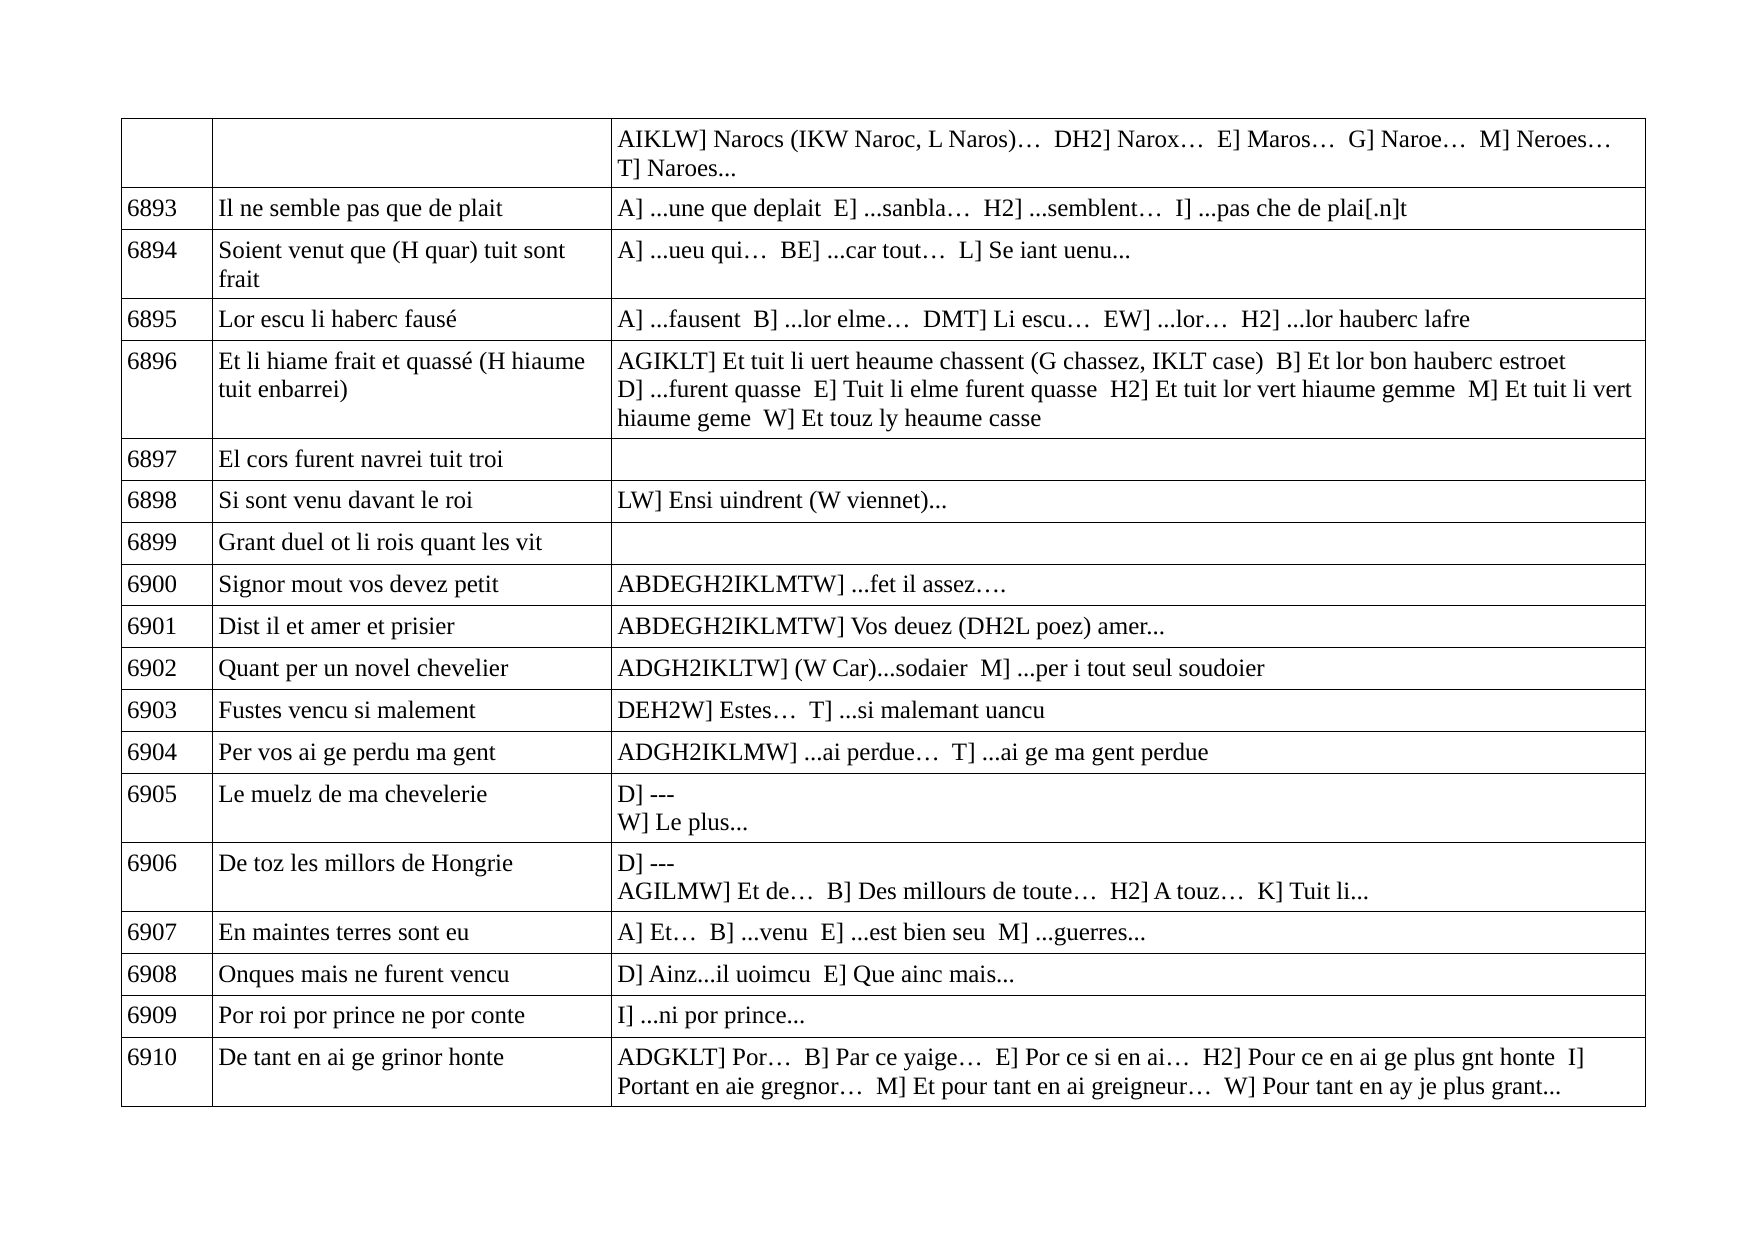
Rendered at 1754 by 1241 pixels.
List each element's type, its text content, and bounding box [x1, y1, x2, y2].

table_cell Si sont venu davant le roi [213, 481, 611, 522]
table_cell D] --- W] Le plus... [612, 774, 1645, 842]
table_cell Por roi por prince ne por conte [213, 996, 611, 1037]
table_cell Signor mout vos devez petit [213, 565, 611, 605]
table_cell A] ...une que deplait E] ...sanbla… H2] ...semblent… I] ...pas che de plai[.n]t [612, 188, 1645, 229]
table_cell 6893 [122, 188, 212, 229]
table_cell ABDEGH2IKLMTW] Vos deuez (DH2L poez) amer... [612, 606, 1645, 647]
table_cell A] ...ueu qui… BE] ...car tout… L] Se iant uenu... [612, 230, 1645, 298]
table_cell 6899 [122, 523, 212, 563]
table_cell Grant duel ot li rois quant les vit [213, 523, 611, 563]
table_cell LW] Ensi uindrent (W viennet)... [612, 481, 1645, 522]
table_cell I] ...ni por prince... [612, 996, 1645, 1037]
table_cell Per vos ai ge perdu ma gent [213, 732, 611, 773]
table_cell 6897 [122, 439, 212, 480]
table_cell ABDEGH2IKLMTW] ...fet il assez…. [612, 565, 1645, 605]
table_cell 6896 [122, 341, 212, 438]
table_cell [612, 523, 1645, 563]
table_cell 6906 [122, 843, 212, 911]
table_cell [612, 439, 1645, 480]
table_cell 6901 [122, 606, 212, 647]
table_cell [213, 119, 611, 187]
table_cell ADGKLT] Por… B] Par ce yaige… E] Por ce si en ai… H2] Pour ce en ai ge plus gnt honte I] Portant en aie gregnor… M] Et pour tant en ai greigneur… W] Pour tant en ay je plus grant... [612, 1038, 1645, 1106]
table_cell A] Et… B] ...venu E] ...est bien seu M] ...guerres... [612, 912, 1645, 953]
table_cell 6902 [122, 648, 212, 689]
table_cell AIKLW] Narocs (IKW Naroc, L Naros)… DH2] Narox… E] Maros… G] Naroe… M] Neroes… T] Naroes... [612, 119, 1645, 187]
table_cell 6907 [122, 912, 212, 953]
table_cell 6898 [122, 481, 212, 522]
table_cell 6910 [122, 1038, 212, 1106]
table_cell Le muelz de ma chevelerie [213, 774, 611, 842]
table_cell ADGH2IKLMW] ...ai perdue… T] ...ai ge ma gent perdue [612, 732, 1645, 773]
table_cell ADGH2IKLTW] (W Car)...sodaier M] ...per i tout seul soudoier [612, 648, 1645, 689]
table_cell 6905 [122, 774, 212, 842]
table_cell [122, 119, 212, 187]
table_cell De tant en ai ge grinor honte [213, 1038, 611, 1106]
table_cell Onques mais ne furent vencu [213, 954, 611, 995]
table_cell 6895 [122, 299, 212, 340]
table_cell Il ne semble pas que de plait [213, 188, 611, 229]
table_cell DEH2W] Estes… T] ...si malemant uancu [612, 690, 1645, 731]
table_cell Quant per un novel chevelier [213, 648, 611, 689]
table_cell Et li hiame frait et quassé (H hiaume tuit enbarrei) [213, 341, 611, 438]
table_cell Soient venut que (H quar) tuit sont frait [213, 230, 611, 298]
table_cell D] --- AGILMW] Et de… B] Des millours de toute… H2] A touz… K] Tuit li... [612, 843, 1645, 911]
table_cell Fustes vencu si malement [213, 690, 611, 731]
table_cell 6900 [122, 565, 212, 605]
table_cell 6909 [122, 996, 212, 1037]
table_cell Dist il et amer et prisier [213, 606, 611, 647]
table_cell 6894 [122, 230, 212, 298]
table_cell A] ...fausent B] ...lor elme… DMT] Li escu… EW] ...lor… H2] ...lor hauberc lafre [612, 299, 1645, 340]
table_cell 6903 [122, 690, 212, 731]
table_cell D] Ainz...il uoimcu E] Que ainc mais... [612, 954, 1645, 995]
table_cell De toz les millors de Hongrie [213, 843, 611, 911]
table_cell 6908 [122, 954, 212, 995]
table_cell El cors furent navrei tuit troi [213, 439, 611, 480]
table_cell AGIKLT] Et tuit li uert heaume chassent (G chassez, IKLT case) B] Et lor bon hauberc estroet D] ...furent quasse E] Tuit li elme furent quasse H2] Et tuit lor vert hiaume gemme M] Et tuit li vert hiaume geme W] Et touz ly heaume casse [612, 341, 1645, 438]
table_cell Lor escu li haberc fausé [213, 299, 611, 340]
table_cell En maintes terres sont eu [213, 912, 611, 953]
table_cell 6904 [122, 732, 212, 773]
